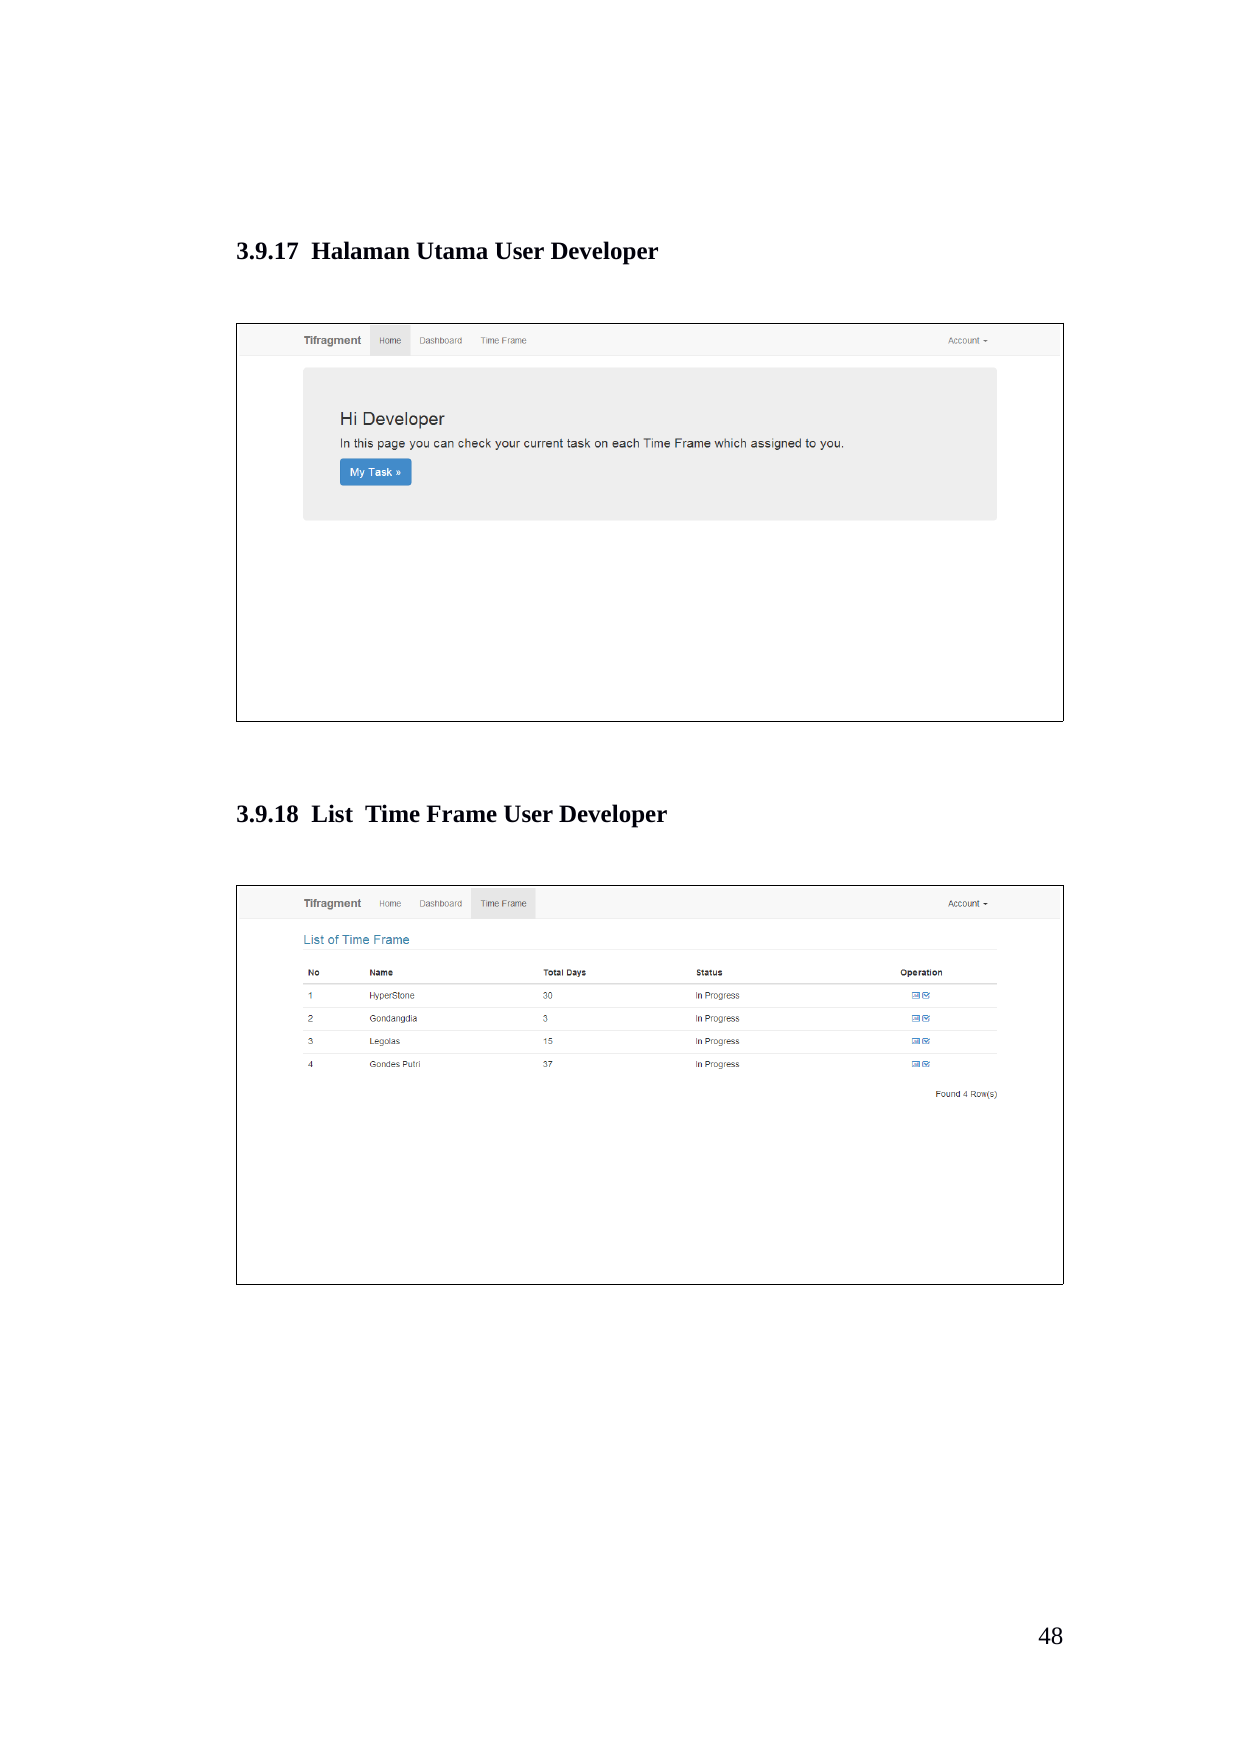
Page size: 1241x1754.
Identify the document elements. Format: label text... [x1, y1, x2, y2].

picture [239, 888, 1060, 1281]
subtitle 3.9.18 List Time Frame User Developer [236, 799, 1063, 871]
subtitle 3.9.17 Halaman Utama User Developer [236, 236, 1063, 308]
picture [239, 325, 1060, 718]
